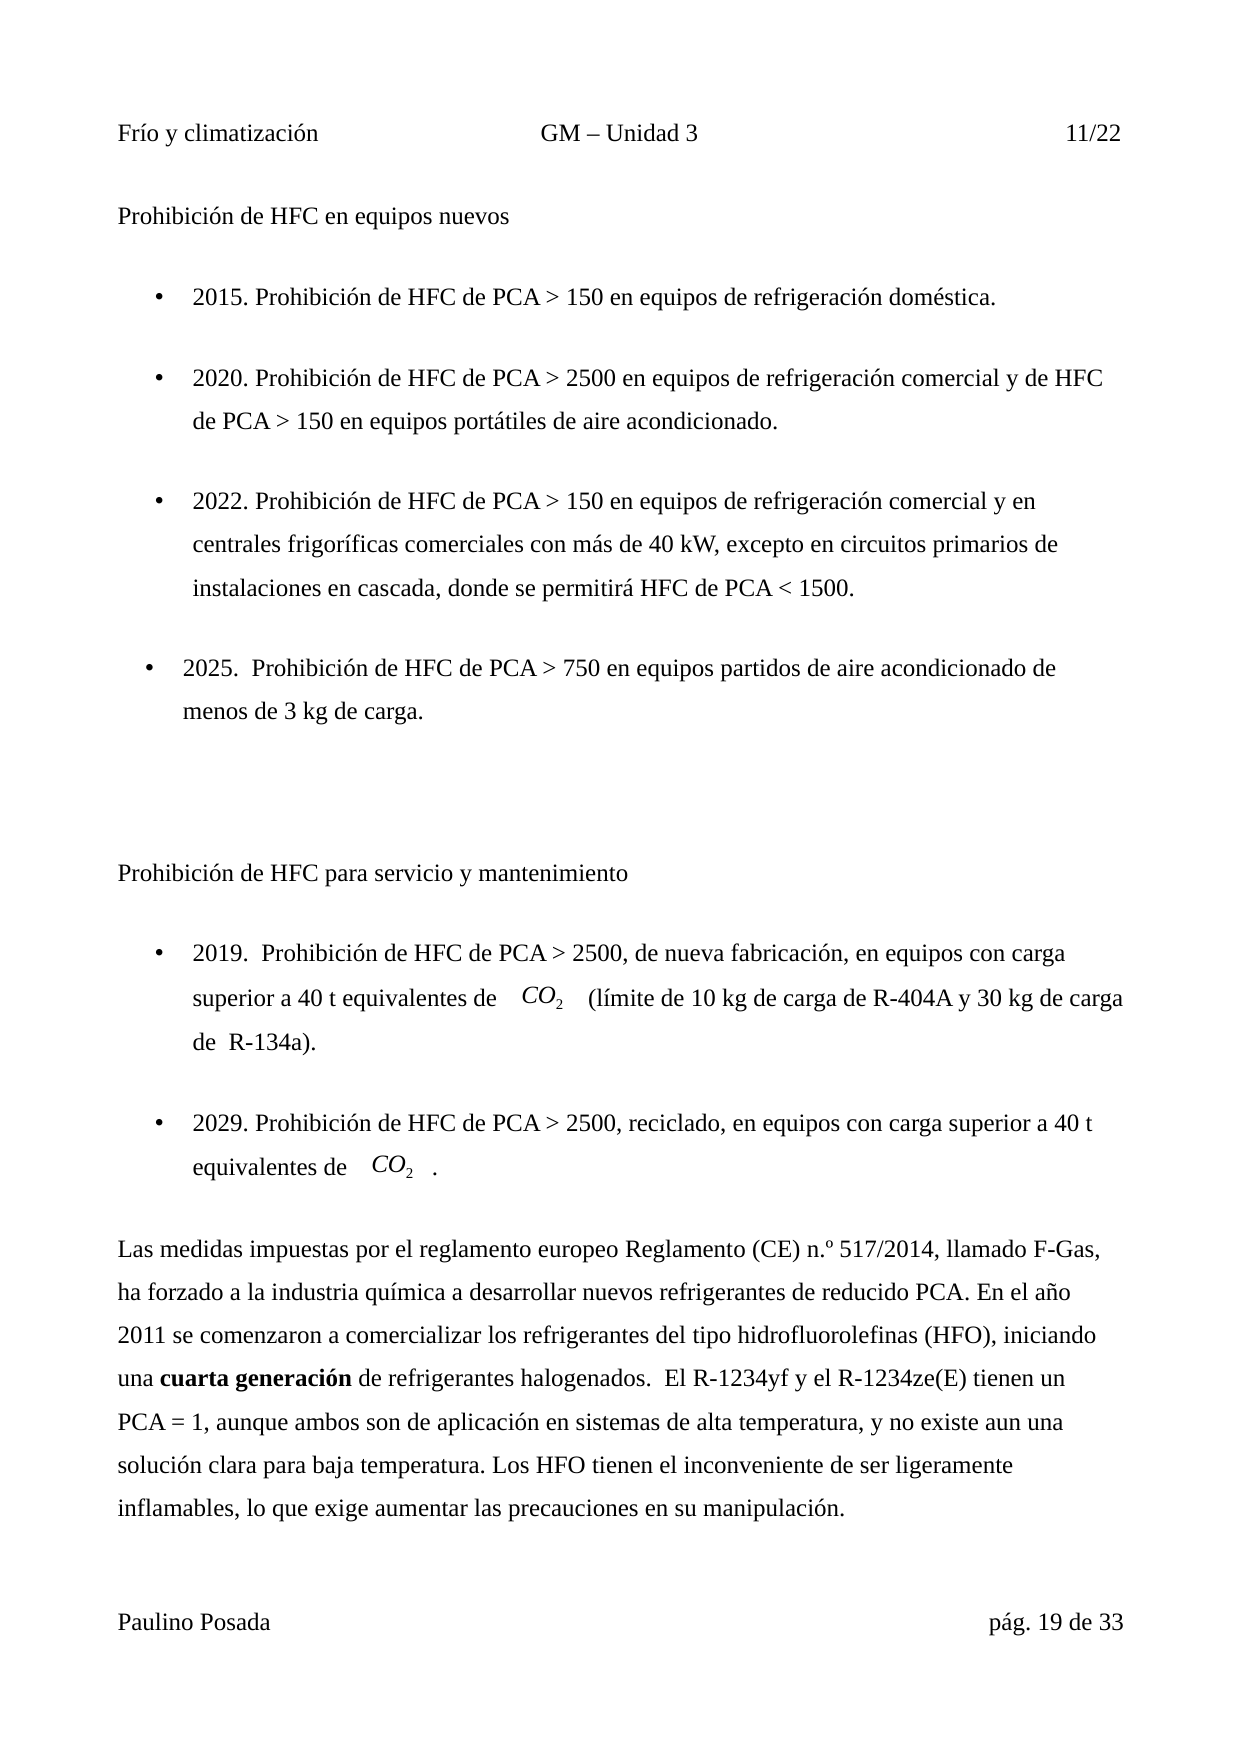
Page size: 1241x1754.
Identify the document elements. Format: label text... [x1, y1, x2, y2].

list 2015. Prohibición de HFC de PCA > 150 en equipos de refrigeración doméstica. [155, 282, 1123, 311]
text Las medidas impuestas por el reglamento europeo Reglamento (CE) n.º 517/2014, llamado F-Gas, ha forzado a la industria química a desarrollar nuevos refrigerantes de reducido PCA. En el año 2011 se comenzaron a comercializar los refrigerantes del tipo hidrofluorolefinas (HFO), iniciando una cuarta generación de refrigerantes halogenados. El R-1234yf y el R-1234ze(E) tienen un PCA = 1, aunque ambos son de aplicación en sistemas de alta temperatura, y no existe aun una solución clara para baja temperatura. Los HFO tienen el inconveniente de ser ligeramente inflamables, lo que exige aumentar las precauciones en su manipulación. [117, 1234, 1123, 1522]
list 2025. Prohibición de HFC de PCA > 750 en equipos partidos de aire acondicionado de menos de 3 kg de carga. [145, 653, 1123, 725]
list 2020. Prohibición de HFC de PCA > 2500 en equipos de refrigeración comercial y de HFC de PCA > 150 en equipos portátiles de aire acondicionado. [155, 363, 1123, 434]
list 2022. Prohibición de HFC de PCA > 150 en equipos de refrigeración comercial y en centrales frigoríficas comerciales con más de 40 kW, excepto en circuitos primarios de instalaciones en cascada, donde se permitirá HFC de PCA < 1500. [155, 486, 1123, 601]
text Prohibición de HFC en equipos nuevos [117, 201, 1123, 230]
list 2029. Prohibición de HFC de PCA > 2500, reciclado, en equipos con carga superior a 40 t equivalentes de . [155, 1108, 1123, 1182]
list 2019. Prohibición de HFC de PCA > 2500, de nueva fabricación, en equipos con carga superior a 40 t equivalentes de (límite de 10 kg de carga de R-404A y 30 kg de carga de R-134a). [155, 938, 1123, 1056]
text Prohibición de HFC para servicio y mantenimiento [117, 858, 1123, 886]
